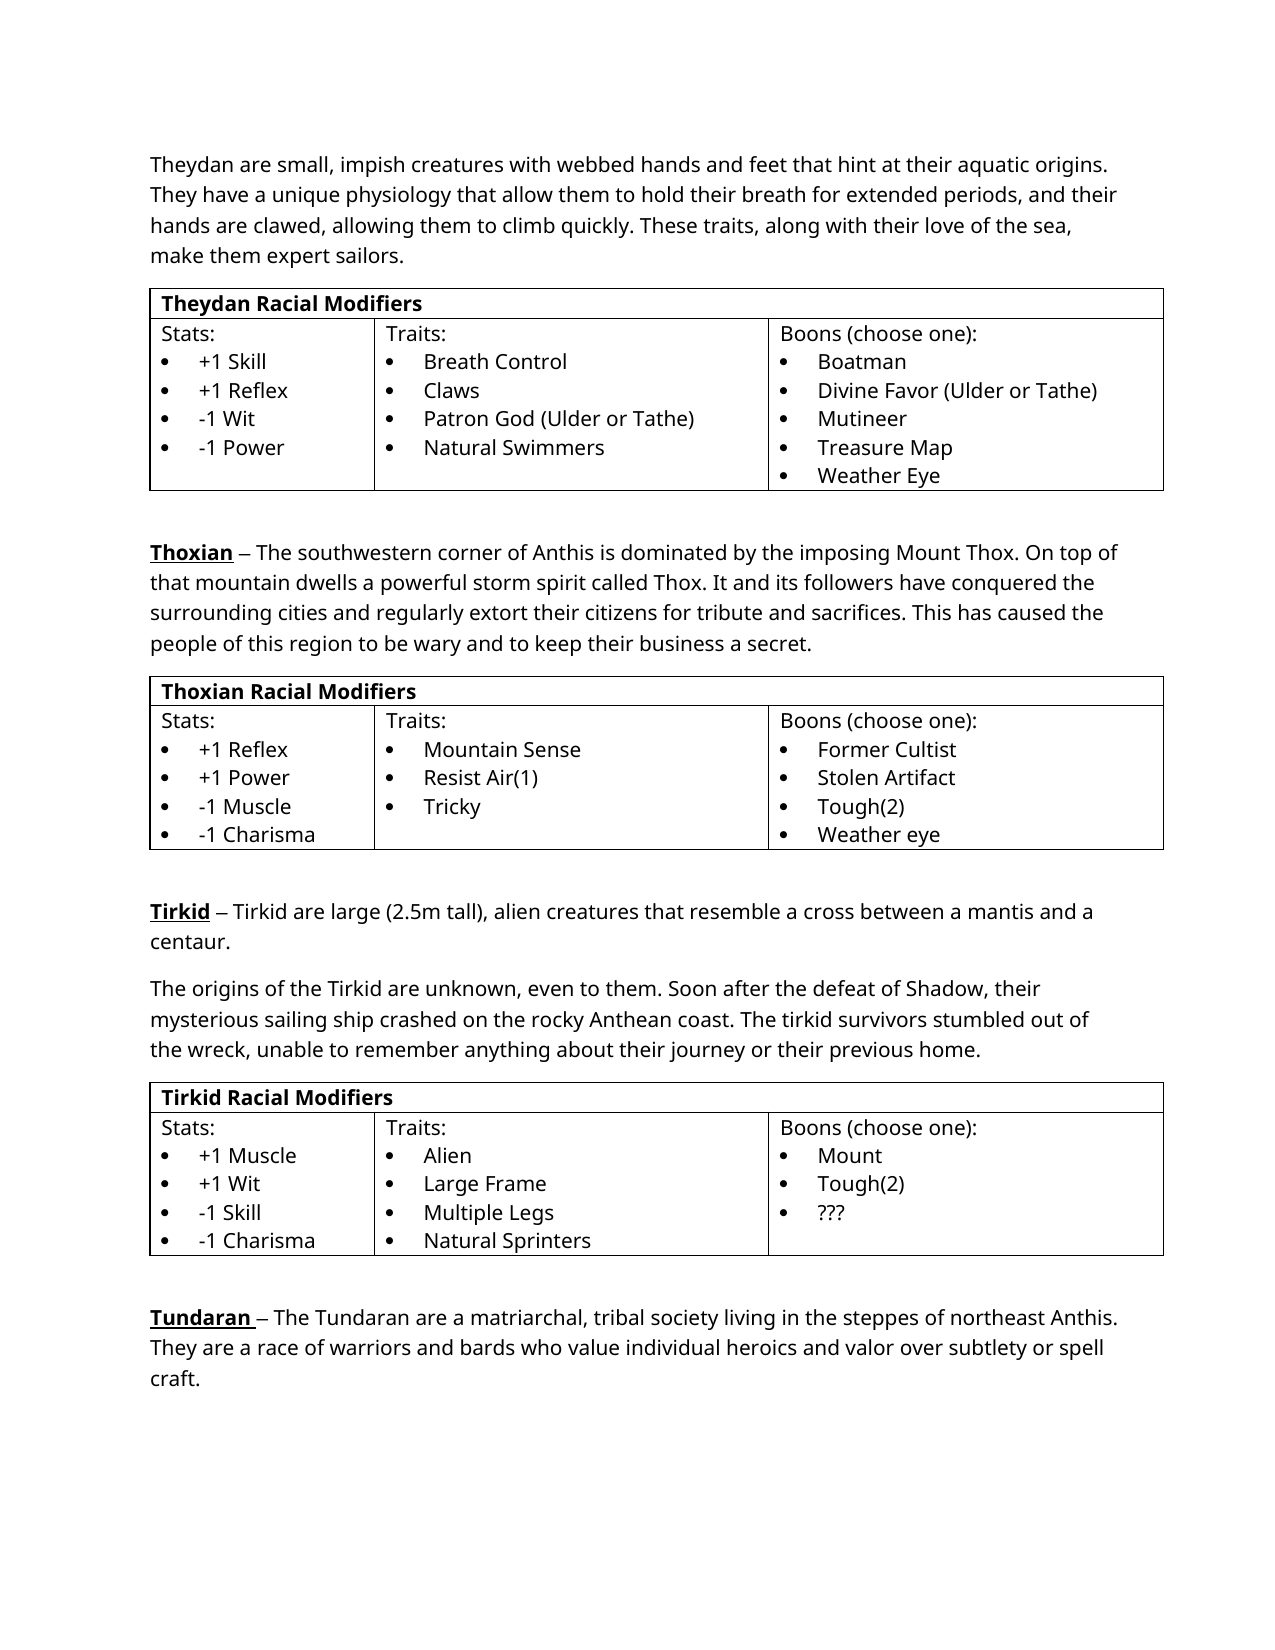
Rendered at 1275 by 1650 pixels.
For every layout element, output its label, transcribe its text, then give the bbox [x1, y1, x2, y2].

table_cell Stats: +1 Muscle +1 Wit -1 Skill -1 Charisma [151, 1113, 374, 1255]
text Tundaran – The Tundaran are a matriarchal, tribal society living in the steppes of northeast Anthis. They are a race of warriors and bards who value individual heroics and valor over subtlety or spell craft. [150, 1303, 1125, 1392]
text The origins of the Tirkid are unknown, even to them. Soon after the defeat of Shadow, their mysterious sailing ship crashed on the rocky Anthean coast. The tirkid survivors stumbled out of the wreck, unable to remember anything about their journey or their previous home. [150, 974, 1125, 1063]
table_cell Stats: +1 Reflex +1 Power -1 Muscle -1 Charisma [151, 706, 374, 849]
table_cell Boons (choose one): Former Cultist Stolen Artifact Tough(2) Weather eye [769, 706, 1163, 849]
table_cell Boons (choose one): Boatman Divine Favor (Ulder or Tathe) Mutineer Treasure Map Weather Eye [769, 319, 1163, 489]
table_cell Traits: Breath Control Claws Patron God (Ulder or Tathe) Natural Swimmers [375, 319, 768, 489]
table_header Thoxian Racial Modifiers [151, 677, 1163, 705]
text Tirkid – Tirkid are large (2.5m tall), alien creatures that resemble a cross between a mantis and a centaur. [150, 897, 1125, 956]
table_header Theydan Racial Modifiers [151, 289, 1163, 318]
table_cell Stats: +1 Skill +1 Reflex -1 Wit -1 Power [151, 319, 374, 489]
table_cell Boons (choose one): Mount Tough(2) ??? [769, 1113, 1163, 1255]
table_cell Traits: Alien Large Frame Multiple Legs Natural Sprinters [375, 1113, 768, 1255]
table_cell Traits: Mountain Sense Resist Air(1) Tricky [375, 706, 768, 849]
text Thoxian – The southwestern corner of Anthis is dominated by the imposing Mount Thox. On top of that mountain dwells a powerful storm spirit called Thox. It and its followers have conquered the surrounding cities and regularly extort their citizens for tribute and sacrifices. This has caused the people of this region to be wary and to keep their business a secret. [150, 538, 1125, 657]
text Theydan are small, impish creatures with webbed hands and feet that hint at their aquatic origins. They have a unique physiology that allow them to hold their breath for extended periods, and their hands are clawed, allowing them to climb quickly. These traits, along with their love of the sea, make them expert sailors. [150, 150, 1125, 270]
table_header Tirkid Racial Modifiers [151, 1083, 1163, 1112]
